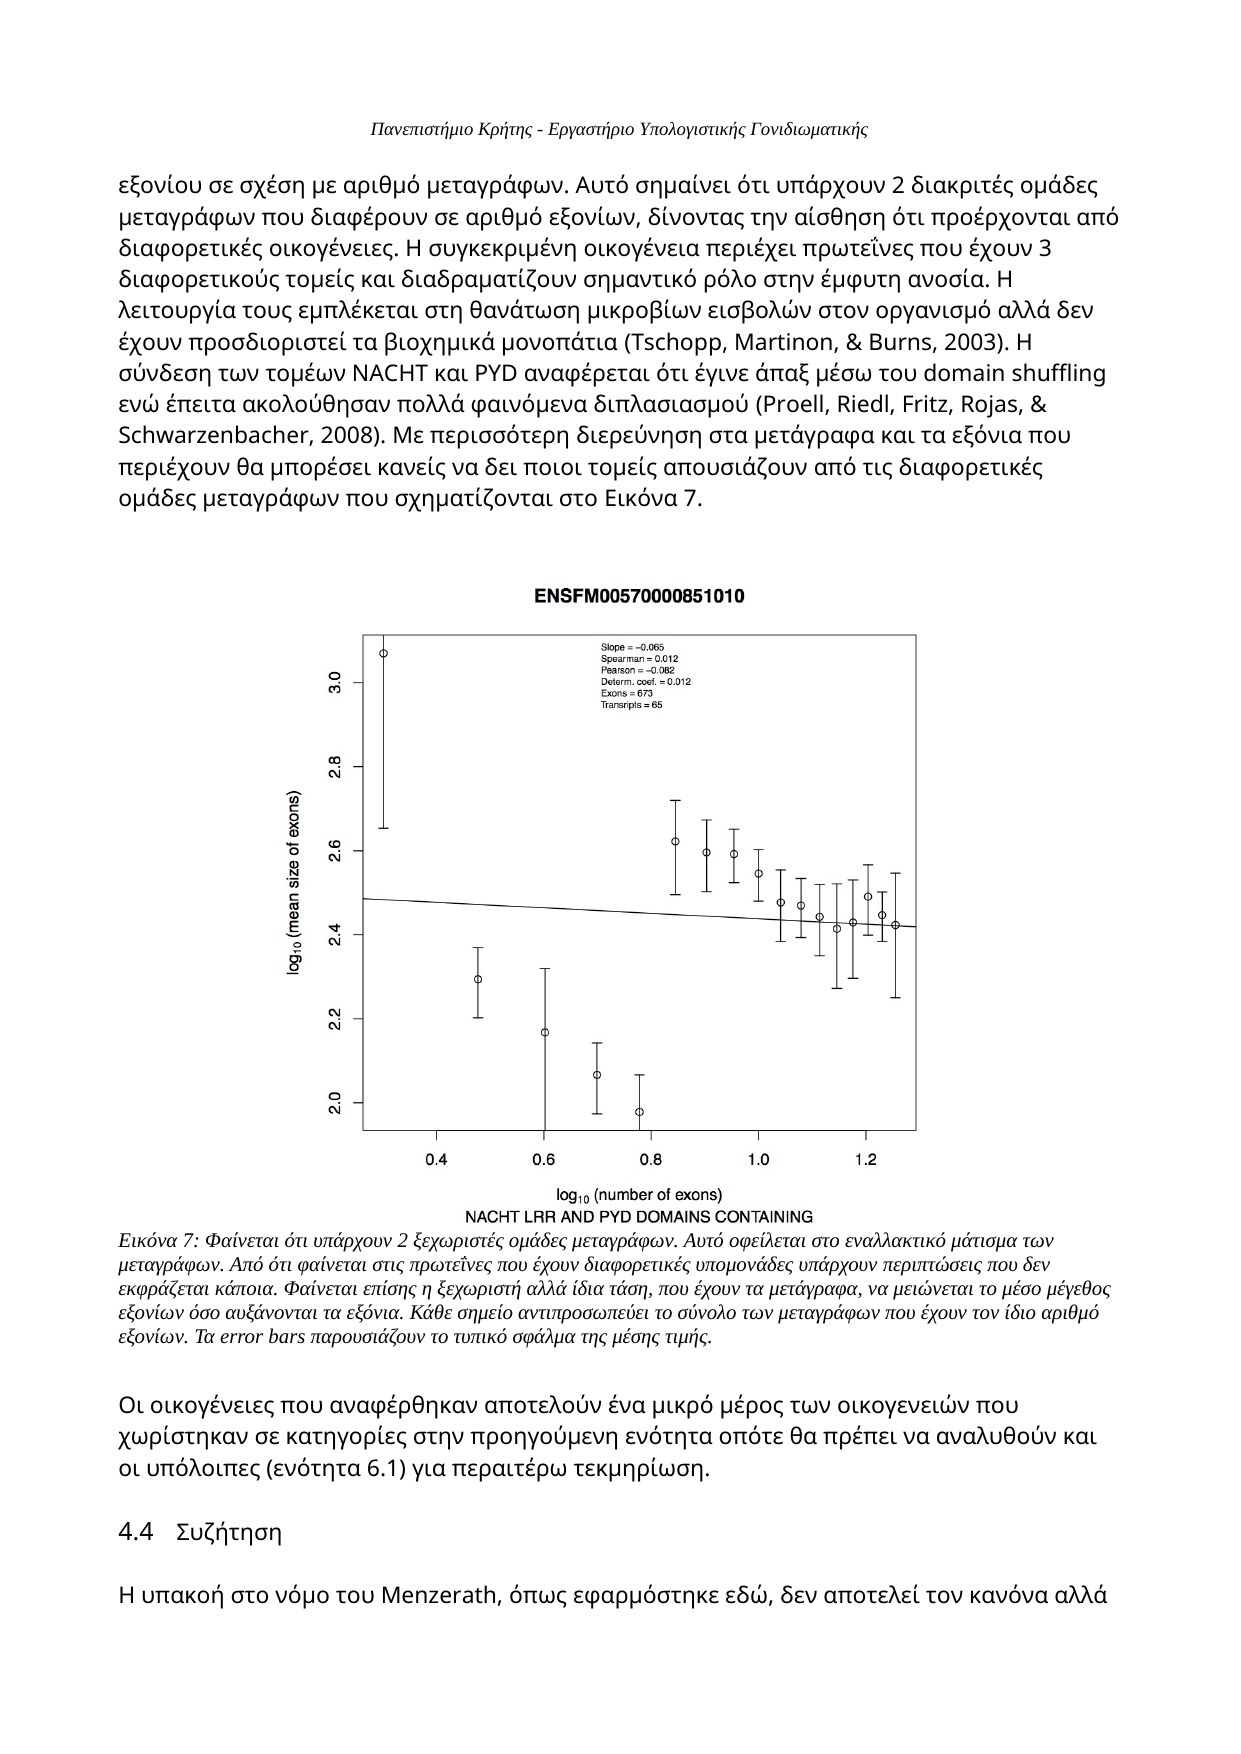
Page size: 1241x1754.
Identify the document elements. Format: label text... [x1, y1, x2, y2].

text Η υπακοή στο νόμο του Menzerath, όπως εφαρμόστηκε εδώ, δεν αποτελεί τον κανόνα αλλά [118, 1579, 1122, 1611]
text 4.4 Συζήτηση [118, 1514, 1122, 1548]
text Οι οικογένειες που αναφέρθηκαν αποτελούν ένα μικρό μέρος των οικογενειών που χωρίστηκαν σε κατηγορίες στην προηγούμενη ενότητα οπότε θα πρέπει να αναλυθούν και οι υπόλοιπες (ενότητα 6.1) για περαιτέρω τεκμηρίωση. [118, 1389, 1122, 1483]
text εξονίου σε σχέση με αριθμό μεταγράφων. Αυτό σημαίνει ότι υπάρχουν 2 διακριτές ομάδες μεταγράφων που διαφέρουν σε αριθμό εξονίων, δίνοντας την αίσθηση ότι προέρχονται από διαφορετικές οικογένειες. Η συγκεκριμένη οικογένεια περιέχει πρωτεΐνες που έχουν 3 διαφορετικούς τομείς και διαδραματίζουν σημαντικό ρόλο στην έμφυτη ανοσία. Η λειτουργία τους εμπλέκεται στη θανάτωση μικροβίων εισβολών στον οργανισμό αλλά δεν έχουν προσδιοριστεί τα βιοχημικά μονοπάτια (Tschopp, Martinon, & Burns, 2003)⁠. Η σύνδεση των τομέων NACHT και PYD αναφέρεται ότι έγινε άπαξ μέσω του domain shuffling ενώ έπειτα ακολούθησαν πολλά φαινόμενα διπλασιασμού (Proell, Riedl, Fritz, Rojas, & Schwarzenbacher, 2008)⁠. Με περισσότερη διερεύνηση στα μετάγραφα και τα εξόνια που περιέχουν θα μπορέσει κανείς να δει ποιοι τομείς απουσιάζουν από τις διαφορετικές ομάδες μεταγράφων που σχηματίζονται στο Εικόνα 7. [118, 169, 1122, 513]
picture [284, 556, 956, 1228]
text Εικόνα 7: Φαίνεται ότι υπάρχουν 2 ξεχωριστές ομάδες μεταγράφων. Αυτό οφείλεται στο εναλλακτικό μάτισμα των μεταγράφων. Από ότι φαίνεται στις πρωτεΐνες που έχουν διαφορετικές υπομονάδες υπάρχουν περιπτώσεις που δεν εκφράζεται κάποια. Φαίνεται επίσης η ξεχωριστή αλλά ίδια τάση, που έχουν τα μετάγραφα, να μειώνεται το μέσο μέγεθος εξονίων όσο αυξάνονται τα εξόνια. Κάθε σημείο αντιπροσωπεύει το σύνολο των μεταγράφων που έχουν τον ίδιο αριθμό εξονίων. Τα error bars παρουσιάζουν το τυπικό σφάλμα της μέσης τιμής. [118, 557, 1122, 1348]
